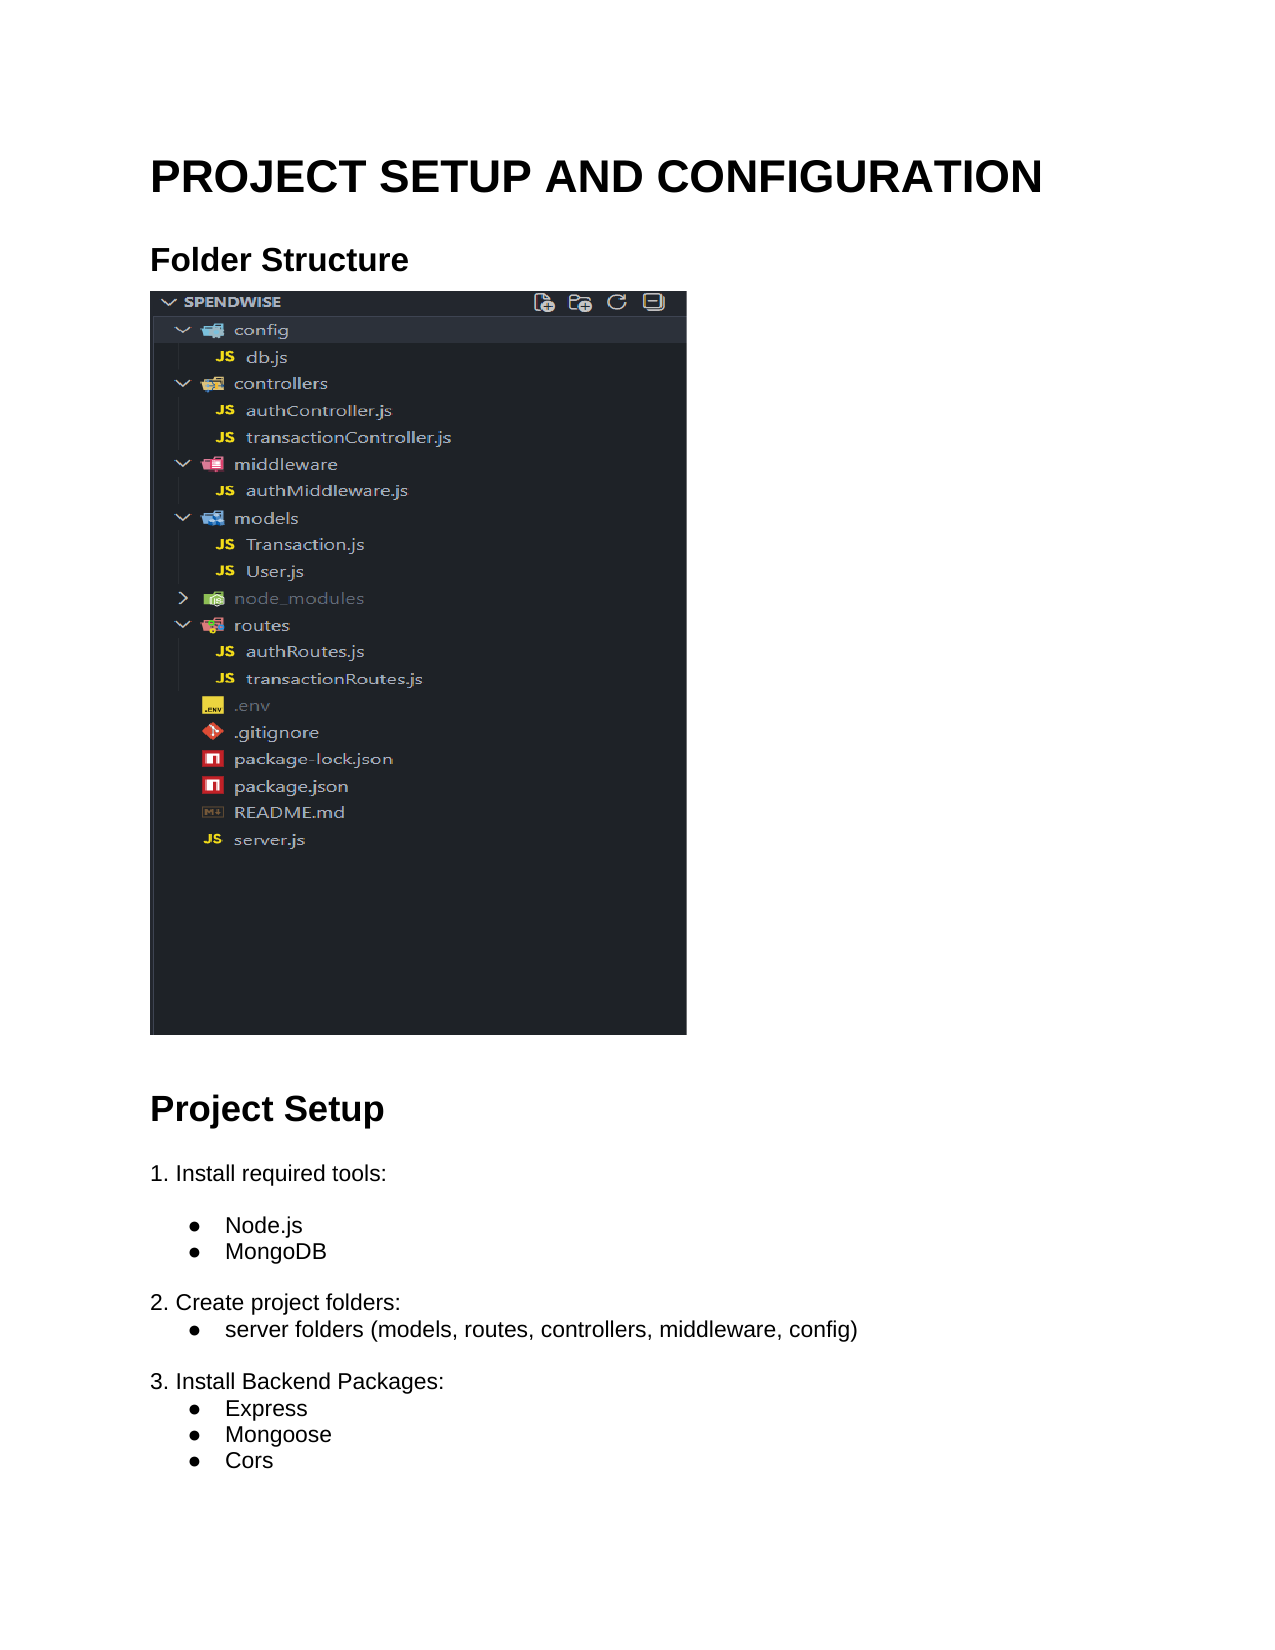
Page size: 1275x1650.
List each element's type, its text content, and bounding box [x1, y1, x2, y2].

subtitle PROJECT SETUP AND CONFIGURATION [150, 150, 1125, 203]
text Project Setup [150, 1087, 1125, 1129]
text 2. Create project folders: [150, 1289, 1125, 1316]
subtitle Folder Structure [150, 240, 1125, 279]
text 3. Install Backend Packages: [150, 1368, 1125, 1395]
list Cors [187, 1447, 1125, 1474]
picture [150, 291, 687, 1035]
list Mongoose [187, 1421, 1125, 1447]
list Express [187, 1395, 1125, 1421]
list MongoDB [187, 1238, 1125, 1264]
list server folders (models, routes, controllers, middleware, config) [187, 1316, 1125, 1342]
list Node.js [187, 1212, 1125, 1238]
text 1. Install required tools: [150, 1160, 1125, 1187]
